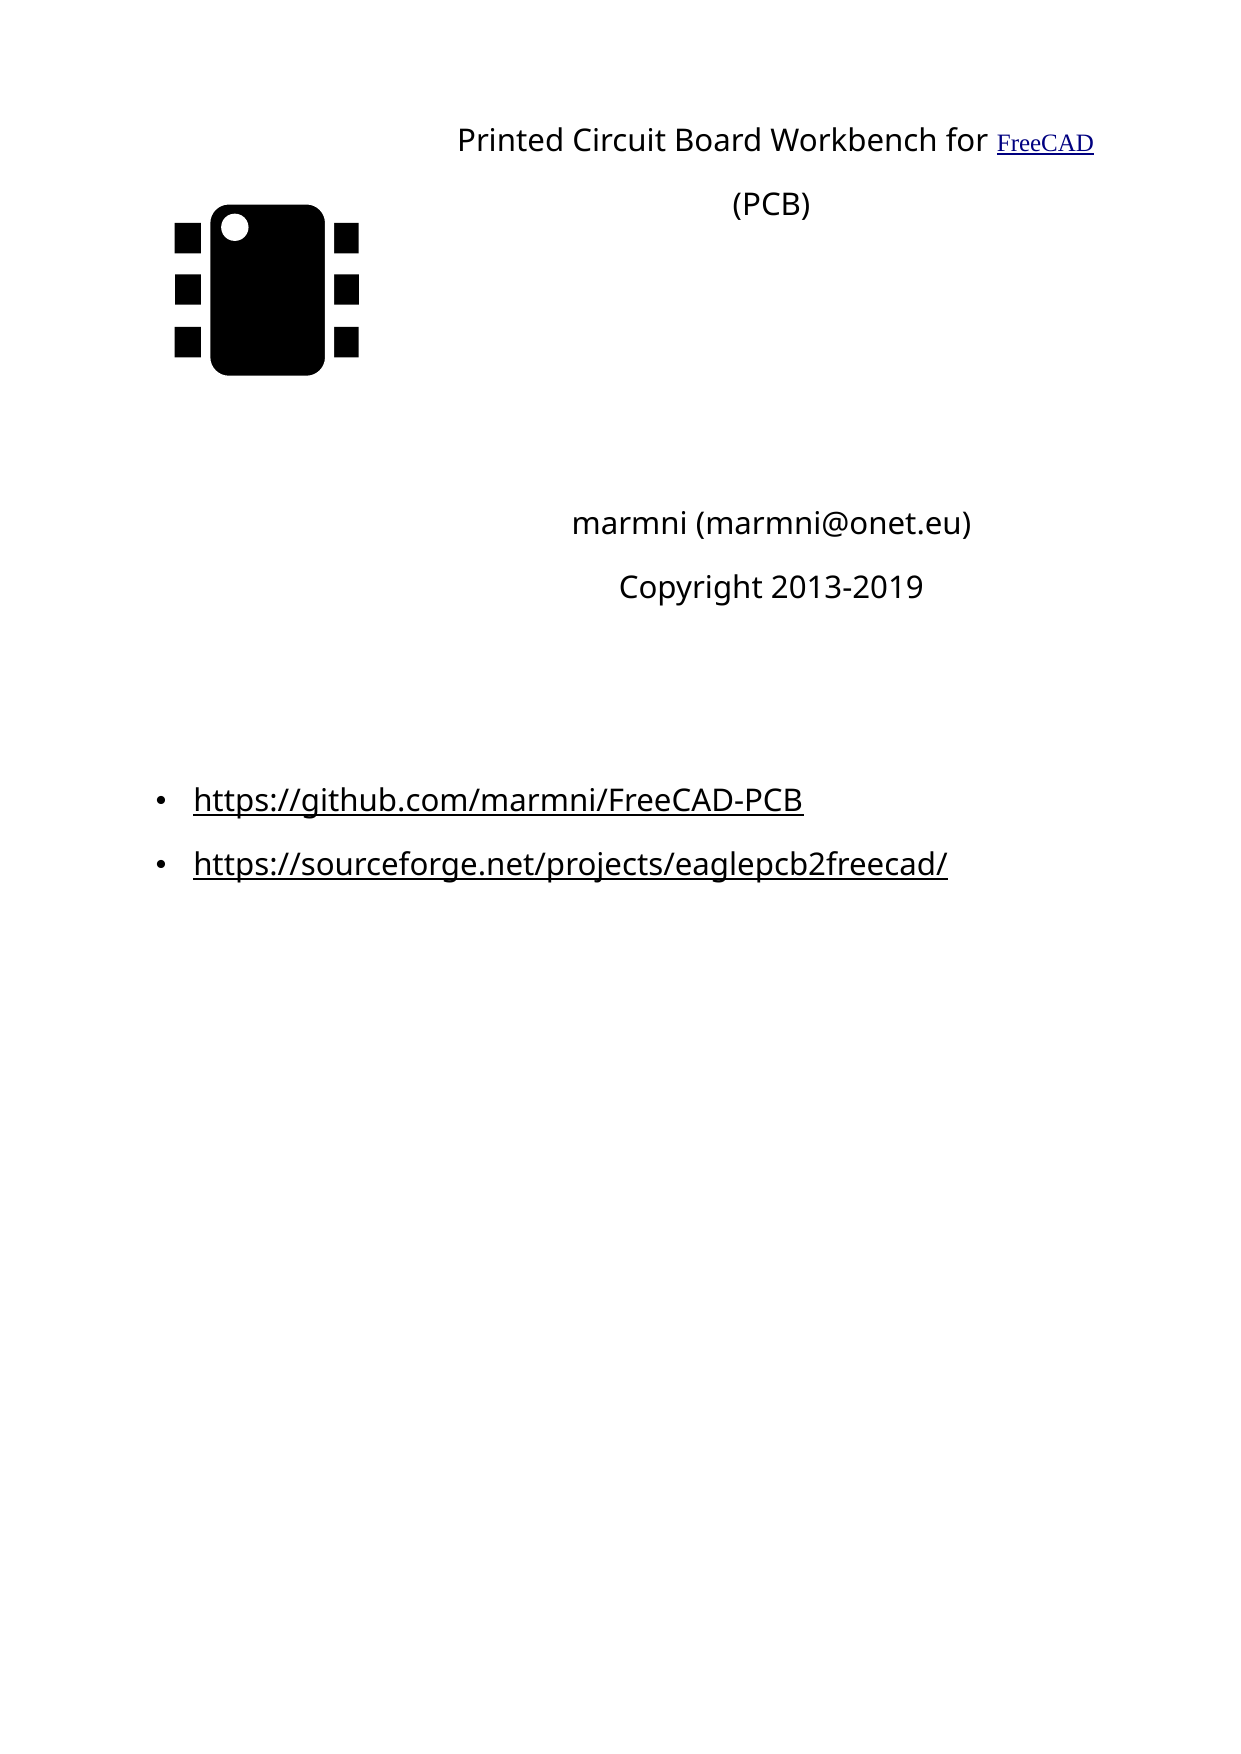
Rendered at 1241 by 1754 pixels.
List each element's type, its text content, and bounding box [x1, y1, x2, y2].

table_header Printed Circuit Board Workbench for FreeCAD (PCB) marmni (marmni@onet.eu) Copyright 2013-2019 [420, 118, 1123, 778]
table_header [118, 118, 420, 778]
table_cell https://github.com/marmni/FreeCAD-PCB https://sourceforge.net/projects/eaglepcb2freecad/ [118, 778, 1123, 884]
